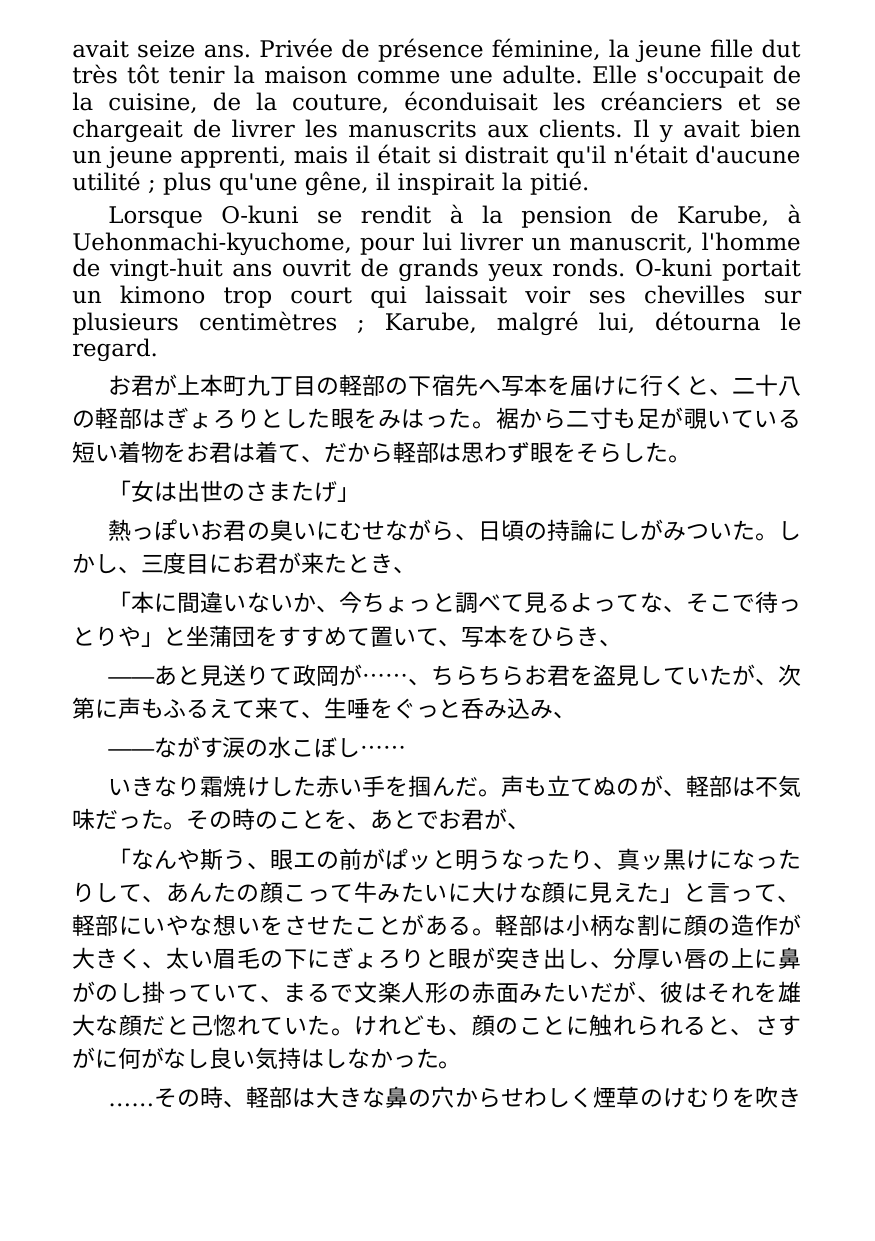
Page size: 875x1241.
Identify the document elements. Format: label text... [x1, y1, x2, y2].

text ――ながす涙の水こぼし…… [72, 730, 802, 763]
text 「なんや斯う、眼エの前がぱッと明うなったり、真ッ黒けになったりして、あんたの顔こって牛みたいに大けな顔に見えた」と言って、軽部にいやな想いをさせたことがある。軽部は小柄な割に顔の造作が大きく、太い眉毛の下にぎょろりと眼が突き出し、分厚い唇の上に鼻がのし掛っていて、まるで文楽人形の赤面みたいだが、彼はそれを雄大な顔だと己惚れていた。けれども、顔のことに触れられると、さすがに何がなし良い気持はしなかった。 [72, 841, 802, 1074]
text お君が上本町九丁目の軽部の下宿先へ写本を届けに行くと、二十八の軽部はぎょろりとした眼をみはった。裾から二寸も足が覗いている短い着物をお君は着て、だから軽部は思わず眼をそらした。 [72, 368, 802, 468]
text avait seize ans. Privée de présence féminine, la jeune fille dut très tôt tenir la maison comme une adulte. Elle s'occupait de la cuisine, de la couture, éconduisait les créanciers et se chargeait de livrer les manuscrits aux clients. Il y avait bien un jeune apprenti, mais il était si distrait qu'il n'était d'aucune utilité ; plus qu'une gêne, il inspirait la pitié. [72, 36, 802, 196]
text 「本に間違いないか、今ちょっと調べて見るよってな、そこで待っとりや」と坐蒲団をすすめて置いて、写本をひらき、 [72, 585, 802, 652]
text いきなり霜焼けした赤い手を掴んだ。声も立てぬのが、軽部は不気味だった。その時のことを、あとでお君が、 [72, 769, 802, 836]
text 熱っぽいお君の臭いにむせながら、日頃の持論にしがみついた。しかし、三度目にお君が来たとき、 [72, 513, 802, 579]
text ……その時、軽部は大きな鼻の穴からせわしく煙草のけむりを吹き [72, 1080, 802, 1113]
text ――あと見送りて政岡が……、ちらちらお君を盗見していたが、次第に声もふるえて来て、生唾をぐっと呑み込み、 [72, 657, 802, 724]
text 「女は出世のさまたげ」 [72, 473, 802, 507]
text Lorsque O-kuni se rendit à la pension de Karube, à Uehonmachi-kyuchome, pour lui livrer un manuscrit, l'homme de vingt-huit ans ouvrit de grands yeux ronds. O-kuni portait un kimono trop court qui laissait voir ses chevilles sur plusieurs centimètres ; Karube, malgré lui, détourna le regard. [72, 202, 802, 362]
